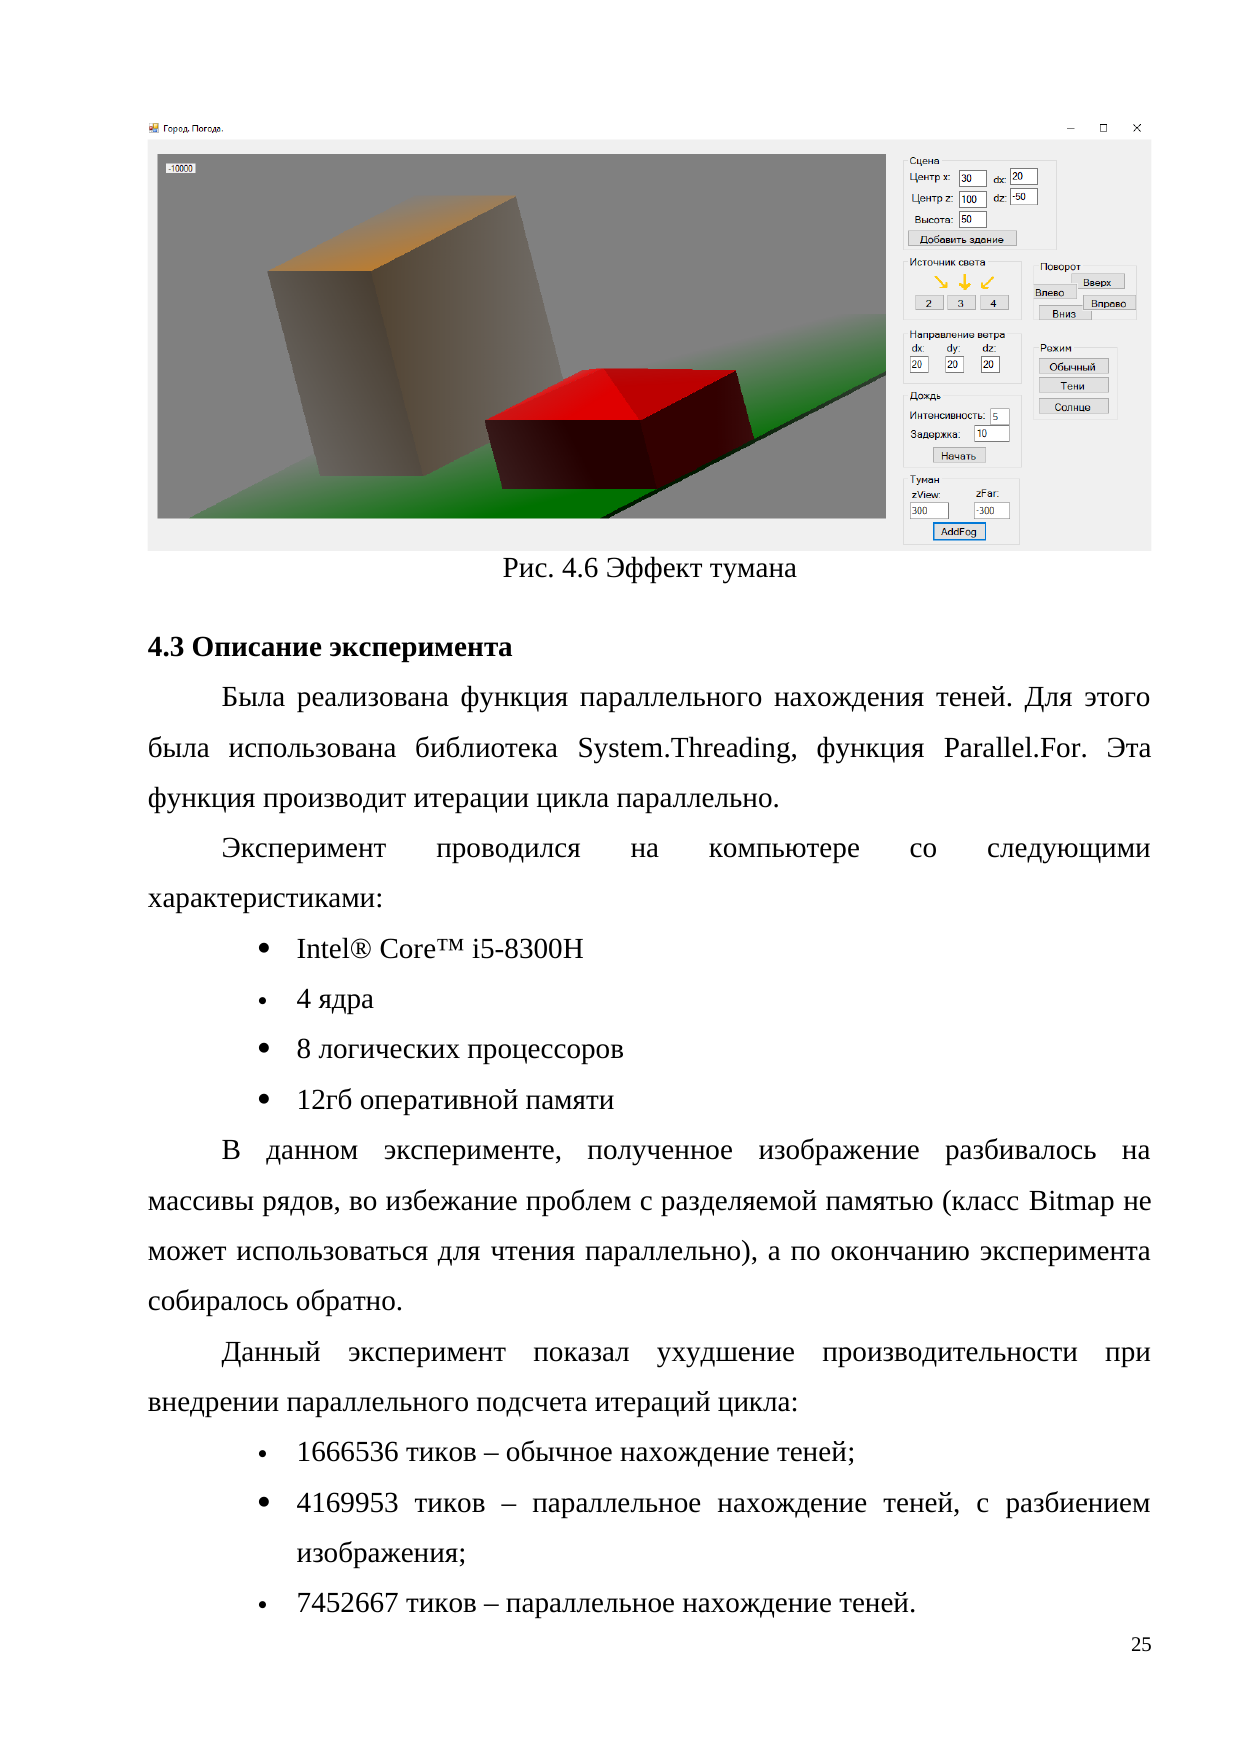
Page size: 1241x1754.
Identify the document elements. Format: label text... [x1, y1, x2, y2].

picture [147, 118, 1152, 551]
list 4169953 тиков – параллельное нахождение теней, с разбиением изображения; [259, 1485, 1152, 1569]
text Рис. 4.6 Эффект тумана [148, 551, 1152, 584]
list 1666536 тиков – обычное нахождение теней; [259, 1434, 1152, 1468]
text Была реализована функция параллельного нахождения теней. Для этого была использована библиотека System.Threading, функция Parallel.For. Эта функция производит итерации цикла параллельно. [148, 679, 1152, 813]
list 7452667 тиков – параллельное нахождение теней. [259, 1585, 1152, 1619]
text Данный эксперимент показал ухудшение производительности при внедрении параллельного подсчета итераций цикла: [148, 1334, 1152, 1418]
list 8 логических процессоров [259, 1032, 1152, 1065]
text В данном эксперименте, полученное изображение разбивалось на массивы рядов, во избежание проблем с разделяемой памятью (класс Bitmap не может использоваться для чтения параллельно), а по окончанию эксперимента собиралось обратно. [148, 1132, 1152, 1317]
text Эксперимент проводился на компьютере со следующими характеристиками: [148, 830, 1152, 914]
list 12гб оперативной памяти [259, 1082, 1152, 1116]
list 4 ядра [259, 981, 1152, 1015]
list Intel® Core™ i5-8300H [259, 931, 1152, 964]
subtitle 4.3 Описание эксперимента [148, 629, 1152, 663]
